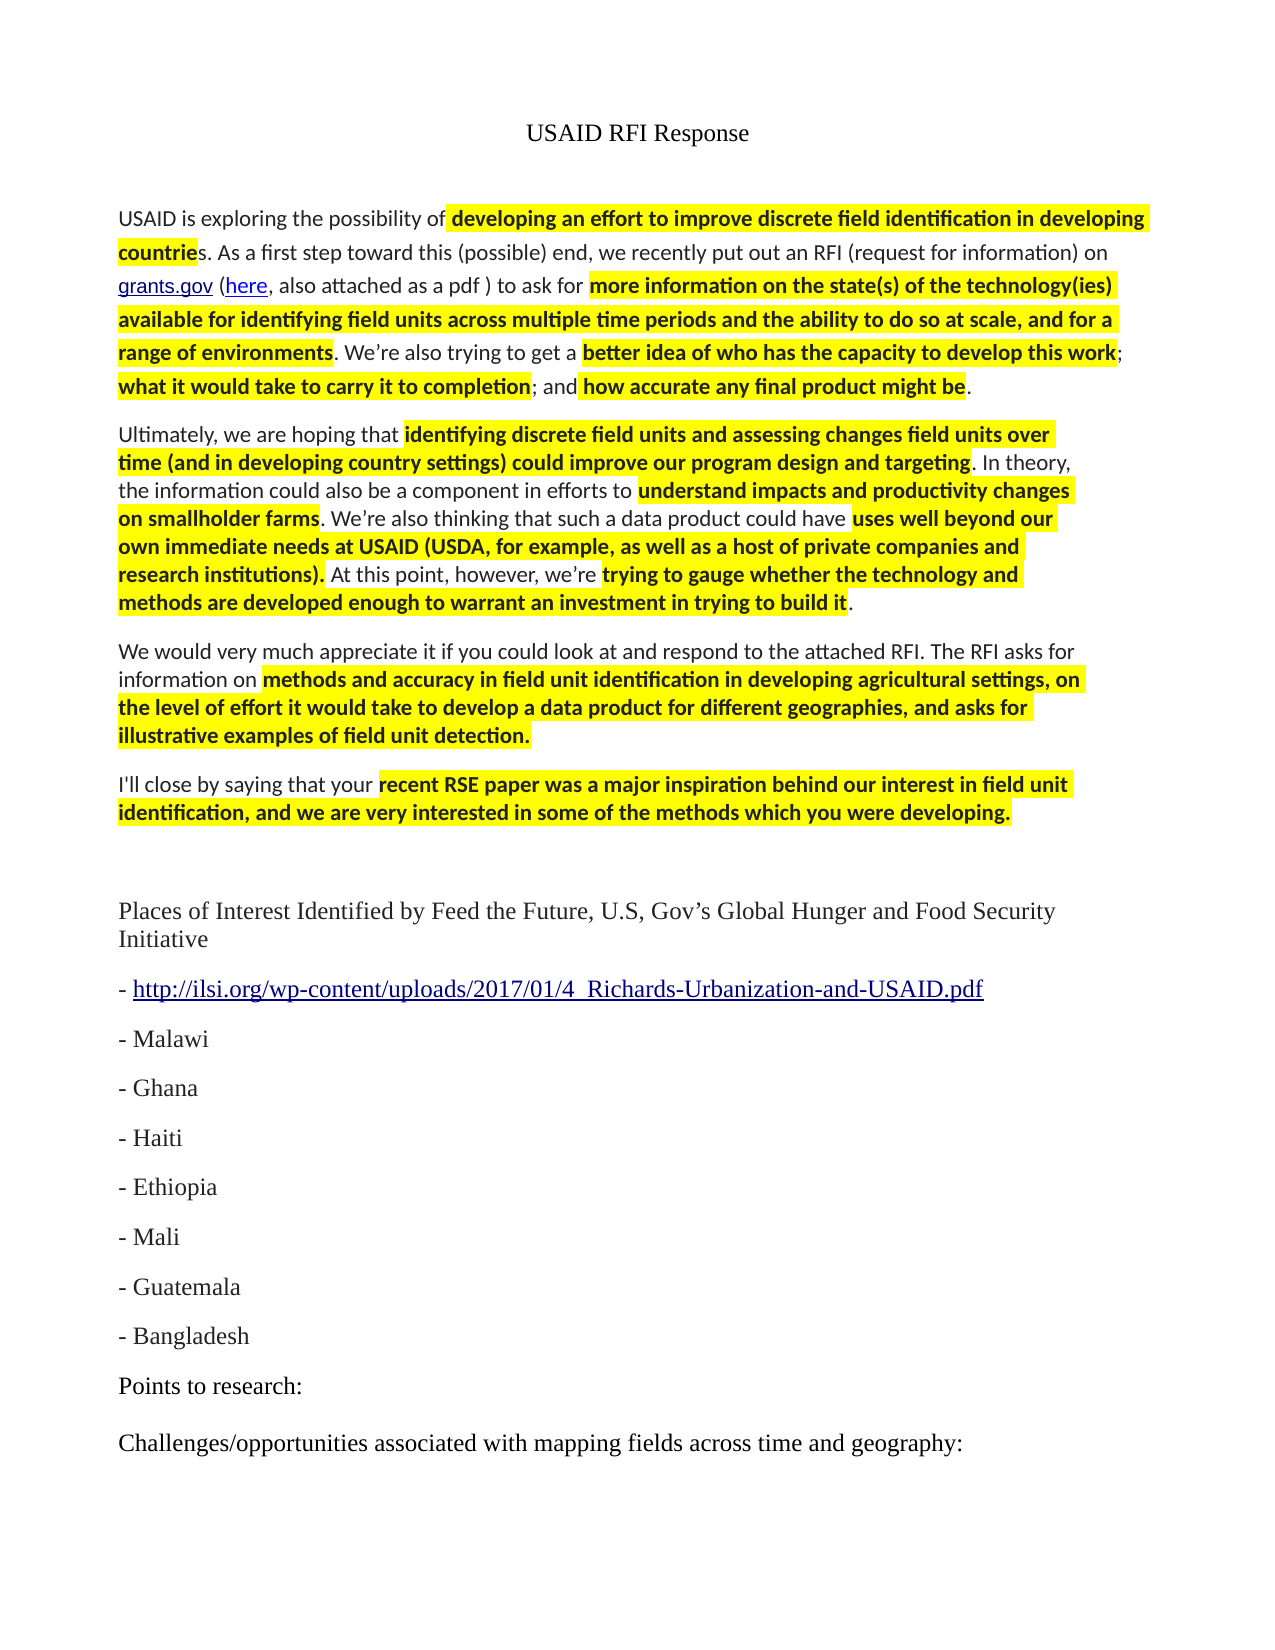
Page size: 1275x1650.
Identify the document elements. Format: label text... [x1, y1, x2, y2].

text USAID is exploring the possibility of developing an effort to improve discrete field identification in developing countries. As a first step toward this (possible) end, we recently put out an RFI (request for information) on grants.gov (here, also attached as a pdf ) to ask for more information on the state(s) of the technology(ies) available for identifying field units across multiple time periods and the ability to do so at scale, and for a range of environments. We’re also trying to get a better idea of who has the capacity to develop this work; what it would take to carry it to completion; and how accurate any final product might be. [118, 204, 1157, 400]
text - Guatemala [118, 1272, 1098, 1300]
text - Ethiopia [118, 1172, 1098, 1201]
text - http://ilsi.org/wp-content/uploads/2017/01/4_Richards-Urbanization-and-USAID.pdf [118, 974, 1098, 1003]
text - Bangladesh [118, 1321, 1098, 1350]
text - Malawi [118, 1024, 1098, 1052]
text - Mali [118, 1222, 1098, 1251]
text - Haiti [118, 1123, 1098, 1152]
text Challenges/opportunities associated with mapping fields across time and geography: [118, 1428, 1157, 1457]
text Places of Interest Identified by Feed the Future, U.S, Gov’s Global Hunger and Food Security Initiative [118, 896, 1098, 953]
text - Ghana [118, 1073, 1098, 1102]
text Points to research: [118, 1371, 1157, 1399]
text We would very much appreciate it if you could look at and respond to the attached RFI. The RFI asks for information on methods and accuracy in field unit identification in developing agricultural settings, on the level of effort it would take to develop a data product for different geographies, and asks for illustrative examples of field unit detection. [118, 637, 1098, 749]
text I'll close by saying that your recent RSE paper was a major inspiration behind our interest in field unit identification, and we are very interested in some of the methods which you were developing. [118, 770, 1098, 826]
text USAID RFI Response [118, 118, 1157, 147]
text Ultimately, we are hoping that identifying discrete field units and assessing changes field units over time (and in developing country settings) could improve our program design and targeting. In theory, the information could also be a component in efforts to understand impacts and productivity changes on smallholder farms. We’re also thinking that such a data product could have uses well beyond our own immediate needs at USAID (USDA, for example, as well as a host of private companies and research institutions). At this point, however, we’re trying to gauge whether the technology and methods are developed enough to warrant an investment in trying to build it. [118, 420, 1098, 616]
